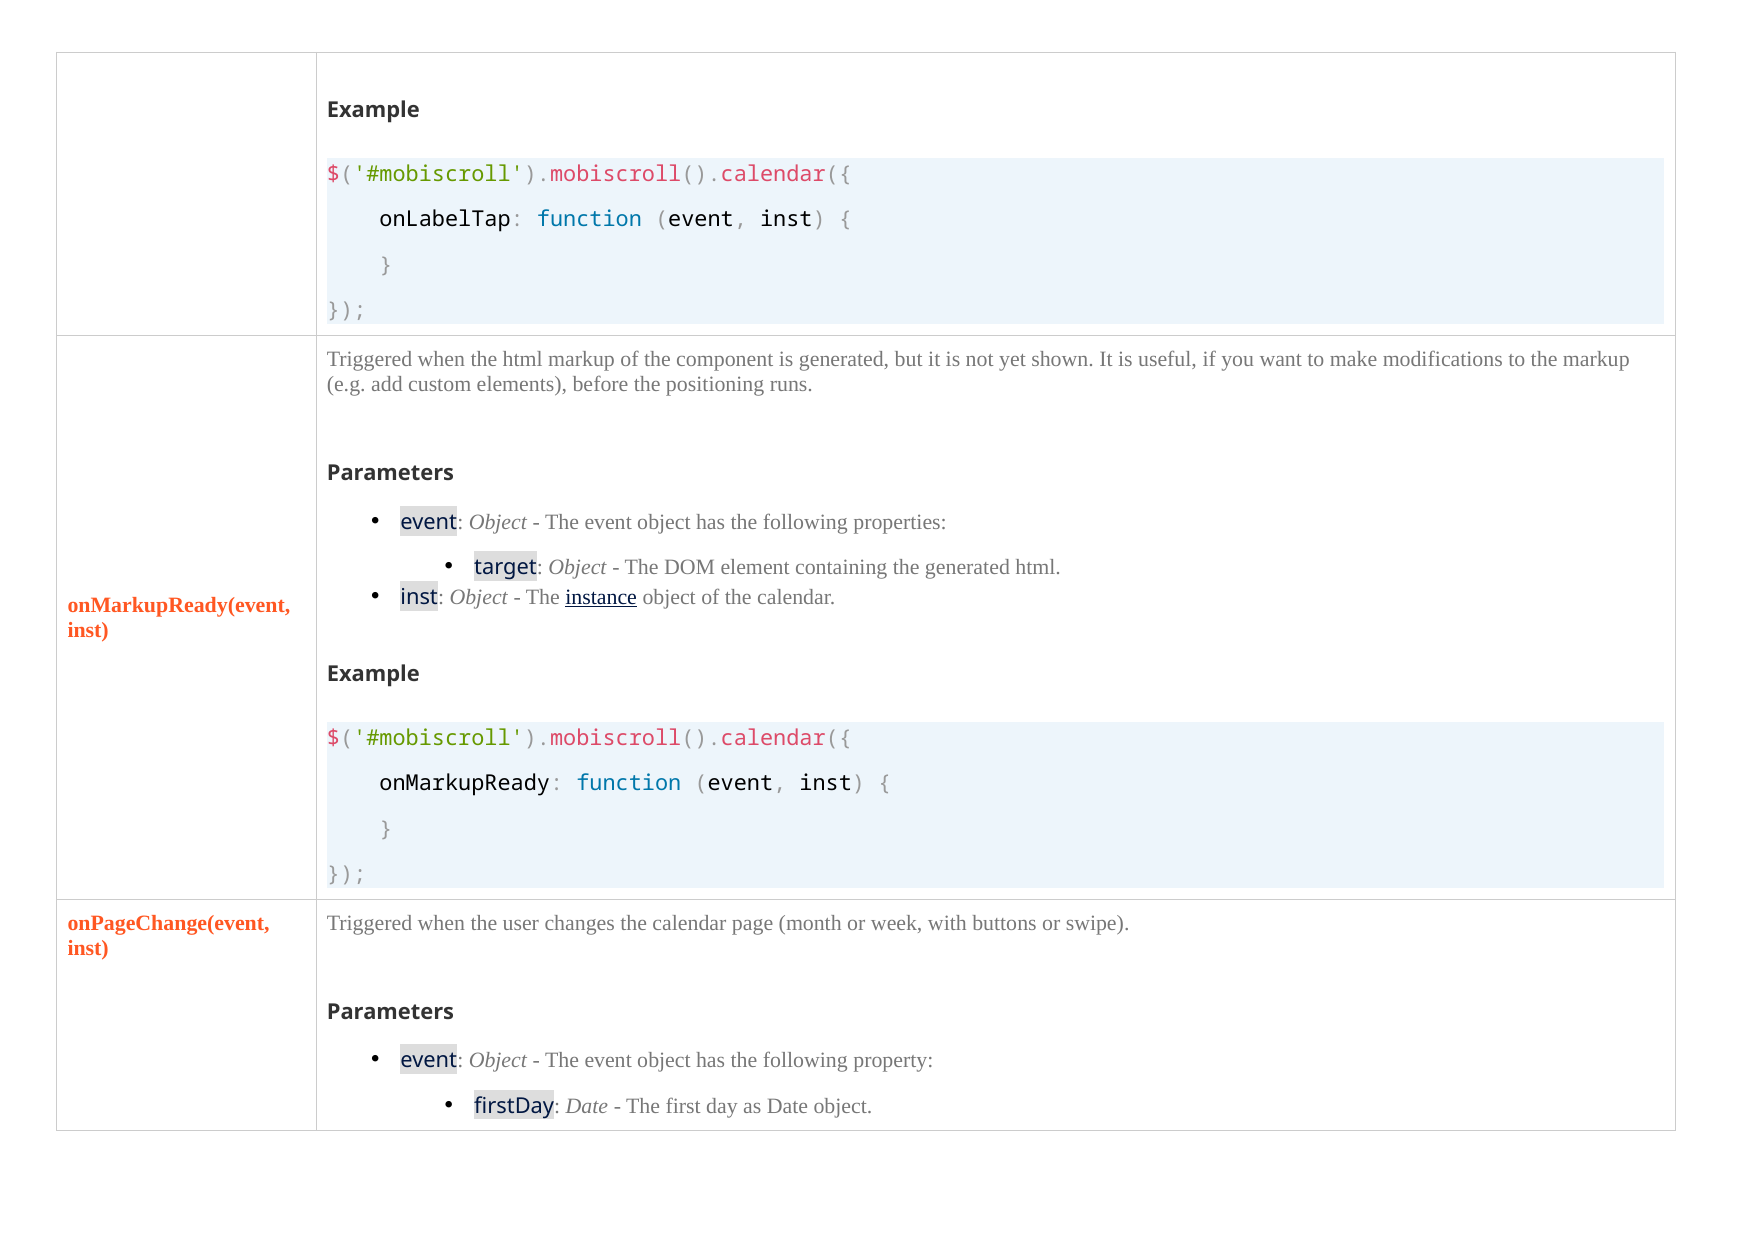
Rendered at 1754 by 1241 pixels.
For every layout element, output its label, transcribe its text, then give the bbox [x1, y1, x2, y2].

table_cell Triggered when the user changes the calendar page (month or week, with buttons or swipe). Parameters event: Object - The event object has the following property: firstDay: Date - The first day as Date object. inst: Object - The instance object of the calendar. Example $('#mobiscroll').mobiscroll().calendar({ onPageChange: function (event, inst) { } }); [317, 900, 1675, 1130]
table_cell Triggered when the html markup of the component is generated, but it is not yet shown. It is useful, if you want to make modifications to the markup (e.g. add custom elements), before the positioning runs. Parameters event: Object - The event object has the following properties: target: Object - The DOM element containing the generated html. inst: Object - The instance object of the calendar. Example $('#mobiscroll').mobiscroll().calendar({ onMarkupReady: function (event, inst) { } }); [317, 336, 1675, 899]
table_cell [57, 53, 316, 335]
table_cell onMarkupReady(event, inst) [57, 336, 316, 899]
table_cell Example $('#mobiscroll').mobiscroll().calendar({ onLabelTap: function (event, inst) { } }); [317, 53, 1675, 335]
table_cell onPageChange(event, inst) [57, 900, 316, 1130]
